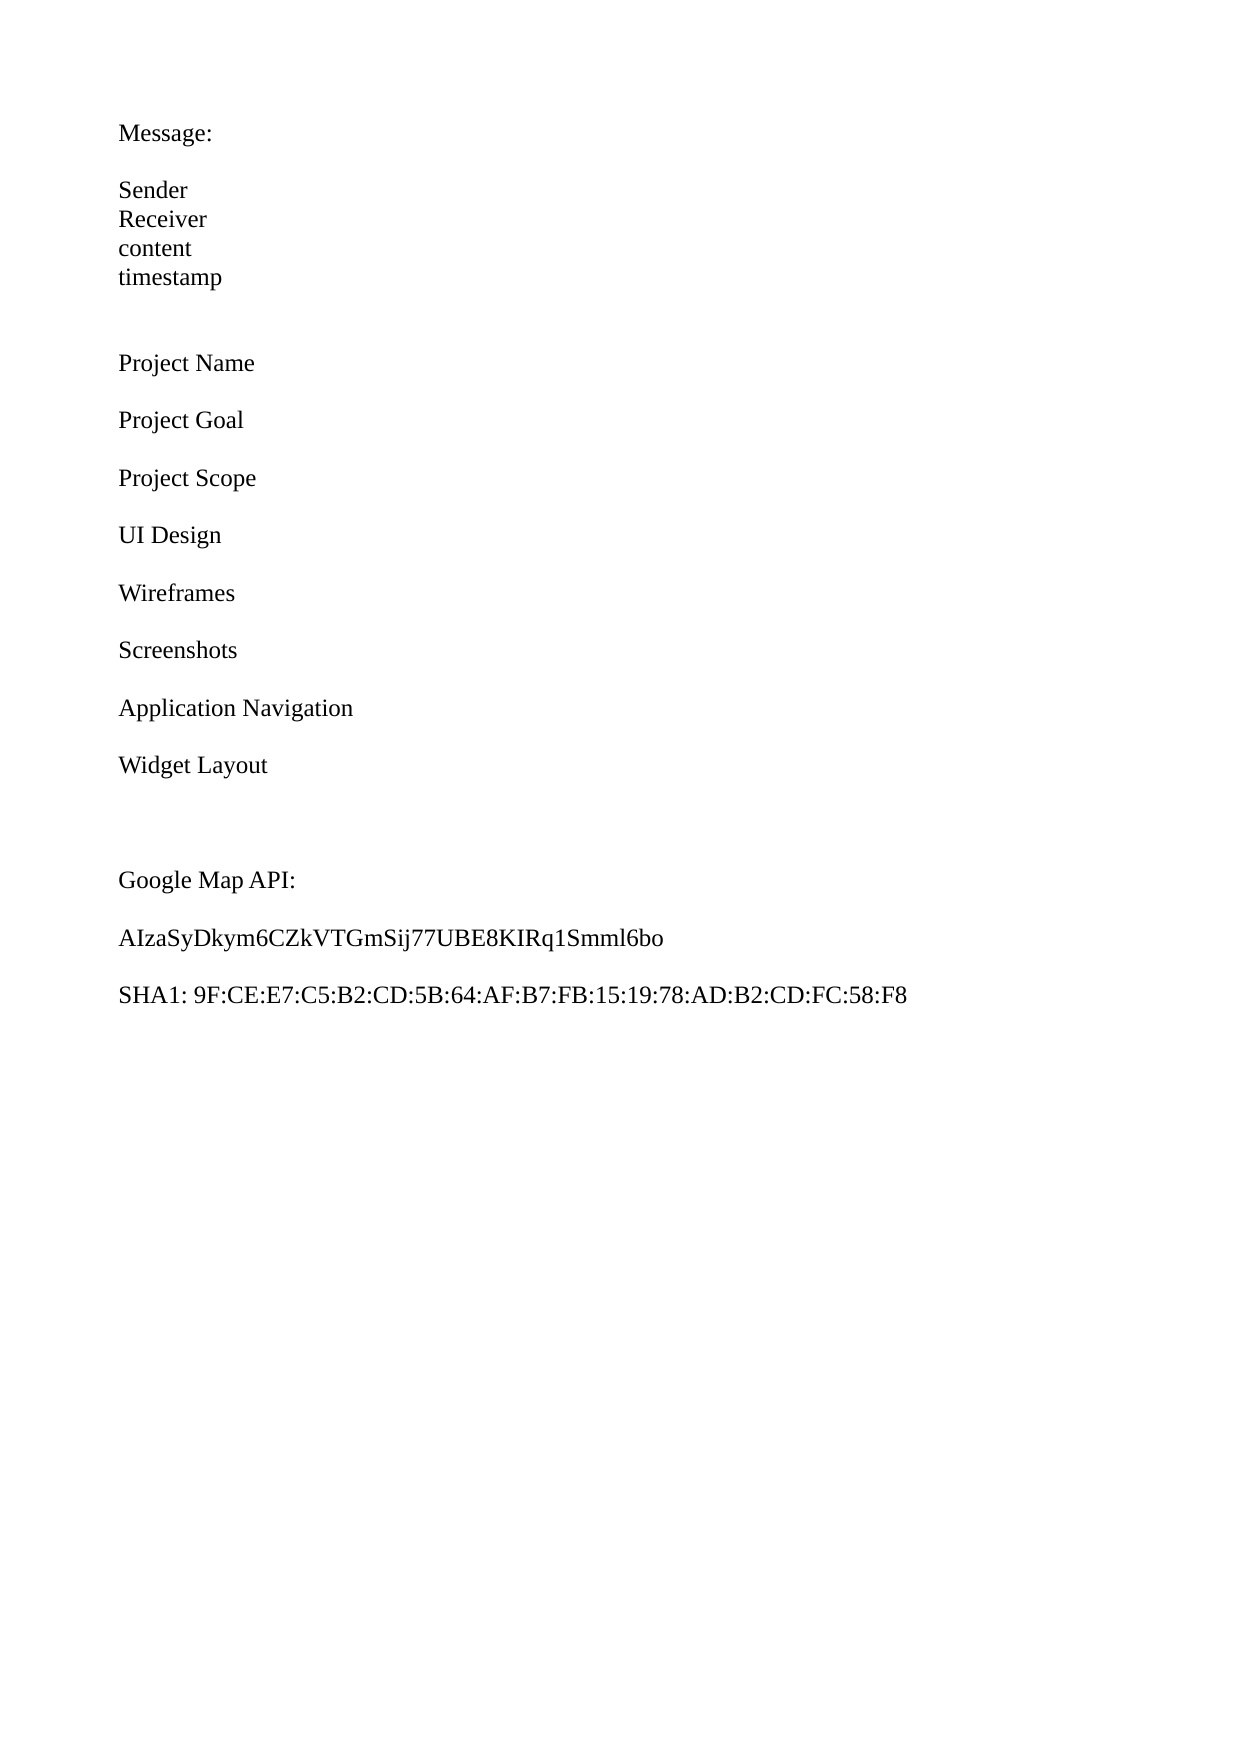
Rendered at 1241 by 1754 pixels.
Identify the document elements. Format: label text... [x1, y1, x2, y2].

text Widget Layout [118, 751, 1122, 779]
text Screenshots [118, 636, 1122, 664]
text Project Scope [118, 463, 1122, 492]
text Message: Sender [118, 118, 1122, 204]
text timestamp [118, 262, 1122, 291]
text Google Map API: AIzaSyDkym6CZkVTGmSij77UBE8KIRq1Smml6bo [118, 866, 1122, 952]
text Application Navigation [118, 693, 1122, 722]
text Project Goal [118, 406, 1122, 434]
text content [118, 233, 1122, 262]
text SHA1: 9F:CE:E7:C5:B2:CD:5B:64:AF:B7:FB:15:19:78:AD:B2:CD:FC:58:F8 [118, 981, 1122, 1009]
text Project Name [118, 348, 1122, 377]
text Wireframes [118, 578, 1122, 607]
text Receiver [118, 204, 1122, 233]
text UI Design [118, 521, 1122, 549]
